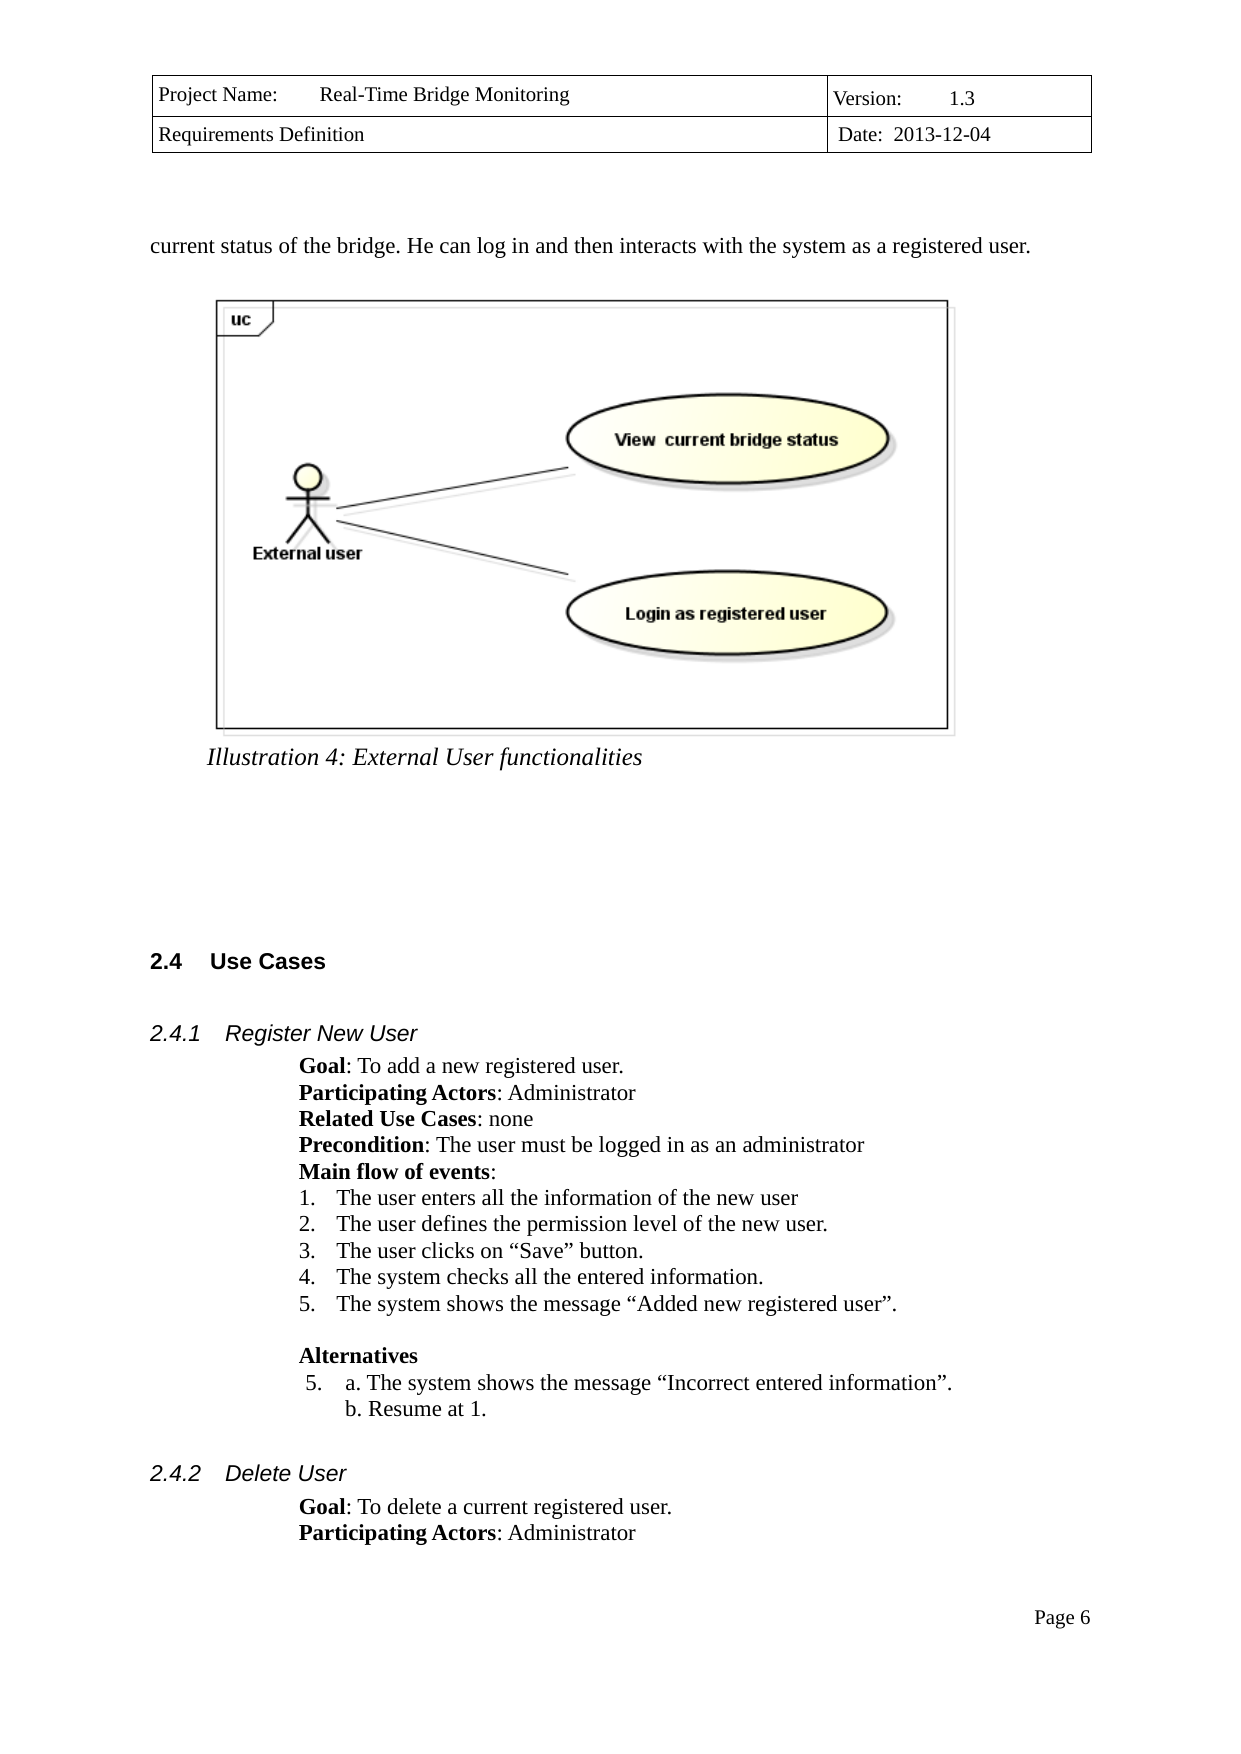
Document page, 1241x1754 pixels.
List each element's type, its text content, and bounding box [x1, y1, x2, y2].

text Illustration 4: External User functionalities [207, 297, 1034, 770]
list The user clicks on “Save” button. [298, 1237, 1090, 1263]
list Related Use Cases: none [261, 1105, 1090, 1131]
list Participating Actors: Administrator [261, 1079, 1090, 1105]
list Precondition: The user must be logged in as an administrator [261, 1131, 1090, 1158]
list Goal: To add a new registered user. [261, 1052, 1090, 1079]
picture [206, 297, 960, 742]
list Goal: To delete a current registered user. [261, 1493, 1090, 1519]
list The user defines the permission level of the new user. [298, 1211, 1090, 1237]
list Alternatives [261, 1342, 1090, 1369]
list b. Resume at 1. [187, 1395, 1090, 1421]
subtitle Delete User [150, 1460, 1090, 1487]
list The system shows the message “Added new registered user”. [298, 1289, 1090, 1316]
list The system checks all the entered information. [298, 1263, 1090, 1289]
list Main flow of events: [261, 1158, 1090, 1184]
subtitle Register New User [150, 1020, 1090, 1046]
list Participating Actors: Administrator [261, 1519, 1090, 1546]
text current status of the bridge. He can log in and then interacts with the system as a registered user. [150, 232, 1090, 258]
list The user enters all the information of the new user [298, 1184, 1090, 1211]
list 5. a. The system shows the message “Incorrect entered information”. [187, 1369, 1090, 1395]
subtitle Use Cases [150, 948, 1090, 975]
